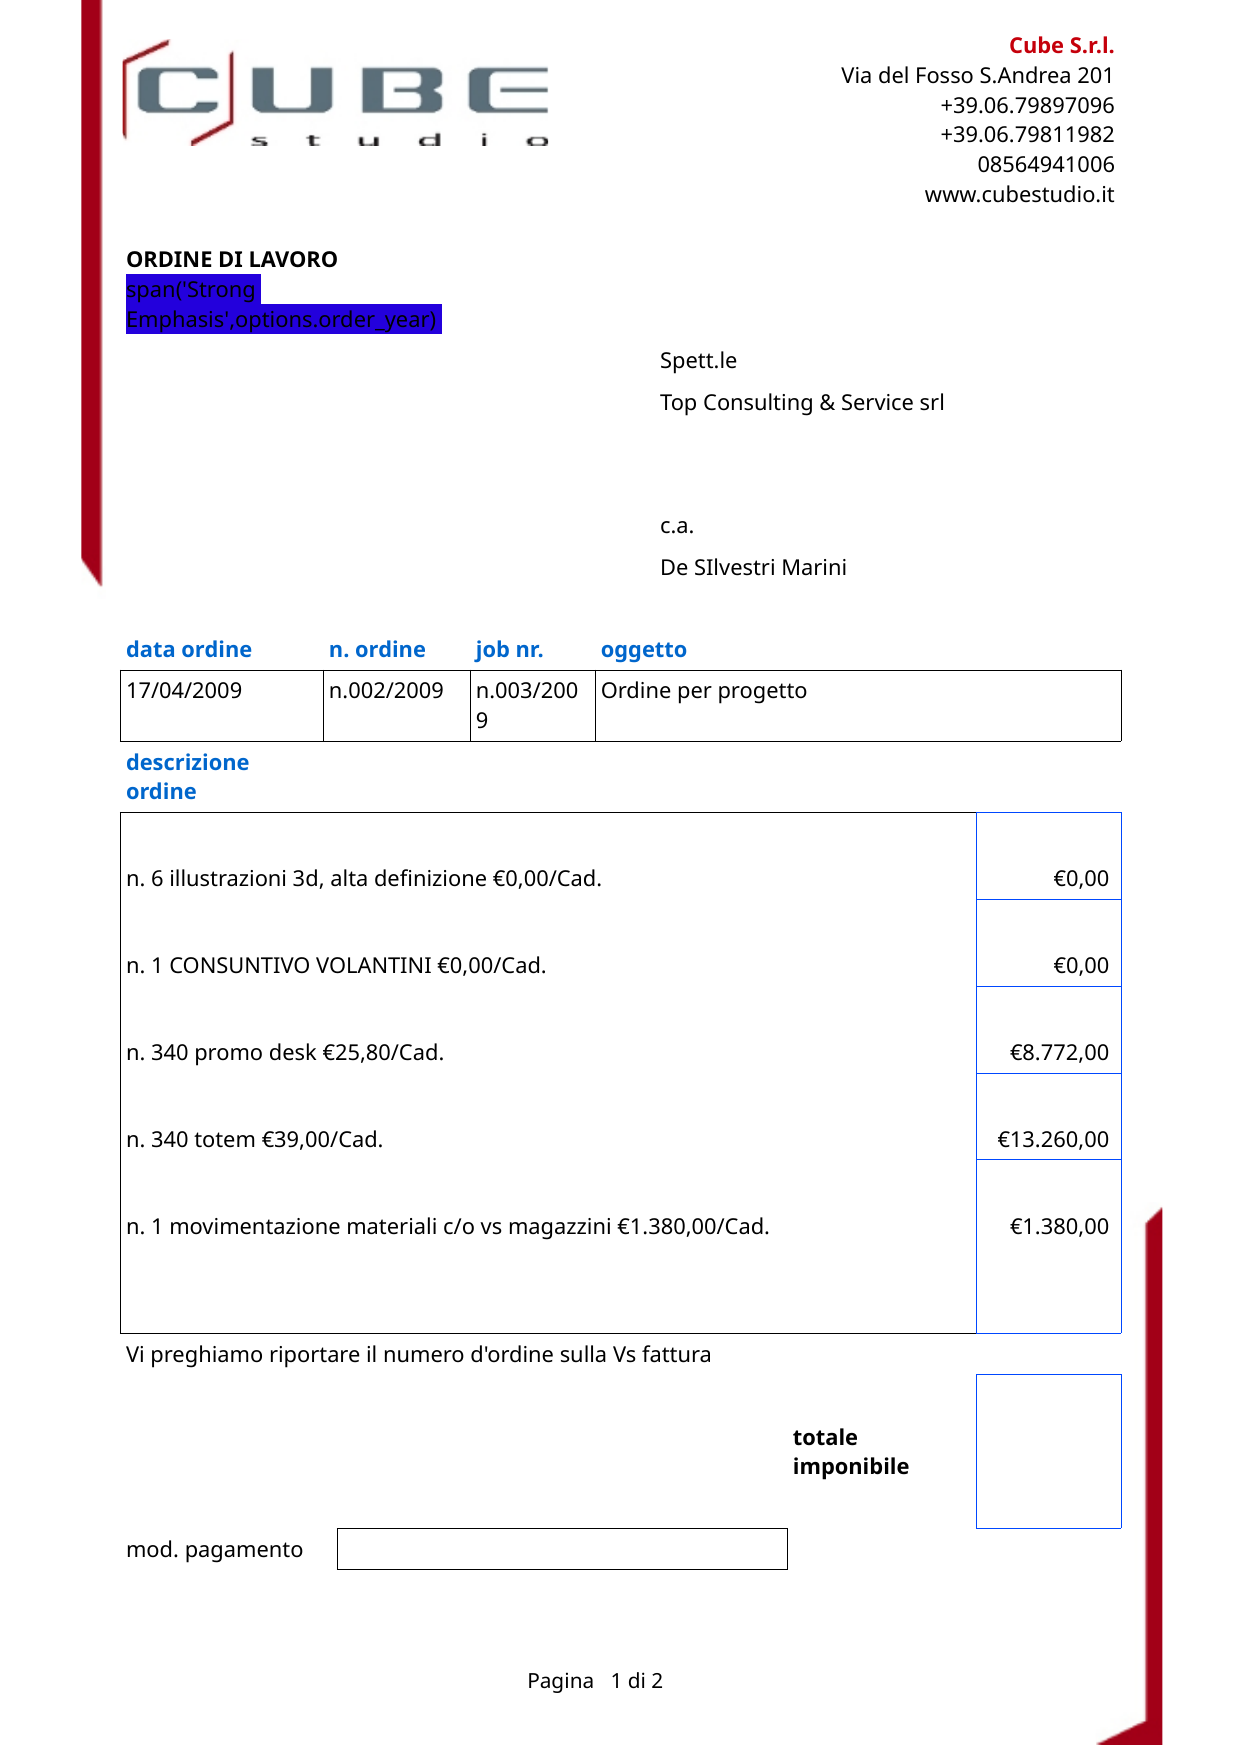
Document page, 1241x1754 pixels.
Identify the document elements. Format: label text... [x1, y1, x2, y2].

table_cell n. 340 promo desk €25,80/Cad. [121, 1031, 976, 1072]
table_cell [595, 463, 637, 504]
table_cell [453, 1487, 620, 1528]
table_cell [470, 546, 595, 587]
table_cell €8.772,00 [977, 1031, 1121, 1072]
table_cell [470, 422, 595, 463]
table_cell [470, 742, 595, 812]
table_cell [323, 546, 470, 587]
table_cell totale imponibile [787, 1416, 976, 1487]
table_cell [120, 422, 323, 463]
table_header [977, 1375, 1095, 1416]
table_cell [323, 742, 470, 812]
table_cell [977, 587, 1121, 628]
table_cell oggetto [595, 628, 1121, 669]
table_cell [121, 1073, 976, 1118]
table_cell [470, 340, 595, 381]
table_cell [120, 340, 323, 381]
table_cell [654, 742, 977, 812]
table_cell [337, 1487, 453, 1528]
table_cell [977, 742, 1121, 812]
table_cell [977, 505, 1121, 546]
table_cell [654, 463, 1121, 504]
picture [81, 0, 107, 599]
table_cell [595, 422, 637, 463]
table_cell n. ordine [323, 628, 470, 669]
table_cell [595, 505, 637, 546]
table_cell n.002/2009 [324, 671, 470, 741]
table_cell n. 6 illustrazioni 3d, alta definizione €0,00/Cad. [121, 858, 976, 899]
table_cell [977, 1487, 1095, 1528]
table_cell n. 1 movimentazione materiali c/o vs magazzini €1.380,00/Cad. [121, 1205, 976, 1246]
table_cell c.a. [654, 505, 977, 546]
table_cell [337, 1416, 453, 1487]
table_cell [120, 1487, 337, 1528]
table_cell €1.380,00 [977, 1205, 1095, 1246]
table_cell [977, 1292, 1095, 1333]
table_header [453, 1374, 620, 1416]
table_cell [120, 587, 323, 628]
table_header [595, 239, 637, 339]
table_cell [121, 986, 976, 1031]
table_cell [120, 546, 323, 587]
table_cell [637, 340, 654, 381]
table_header [977, 239, 1121, 339]
table_cell [453, 1416, 620, 1487]
table_cell [620, 1487, 787, 1528]
table_cell [121, 899, 976, 944]
table_cell [323, 381, 470, 422]
table_header [787, 1374, 976, 1416]
table_cell [637, 422, 654, 463]
table_cell Ordine per progetto [596, 671, 1121, 741]
table_cell [976, 1334, 1095, 1374]
table_cell [470, 463, 595, 504]
table_cell [637, 463, 654, 504]
table_cell [121, 1246, 976, 1292]
table_cell n.003/2009 [471, 671, 595, 741]
table_cell [787, 1487, 976, 1528]
table_cell [120, 1416, 337, 1487]
table_cell data ordine [120, 628, 323, 669]
table_cell [323, 463, 470, 504]
table_cell Vi preghiamo riportare il numero d'ordine sulla Vs fattura [120, 1334, 976, 1374]
table_cell [595, 587, 637, 628]
table_cell [654, 587, 977, 628]
table_header [977, 813, 1121, 857]
table_cell [120, 505, 323, 546]
table_cell [338, 1529, 787, 1569]
picture [1095, 1202, 1163, 1745]
table_cell [323, 340, 470, 381]
table_cell [323, 587, 470, 628]
table_header ORDINE DI LAVORO span('Strong Emphasis',options.order_year) [120, 239, 470, 339]
table_cell [595, 340, 637, 381]
table_cell De SIlvestri Marini [654, 546, 1121, 587]
table_cell €13.260,00 [977, 1118, 1121, 1159]
table_cell [620, 1416, 787, 1487]
table_cell [654, 422, 1121, 463]
table_cell 17/04/2009 [121, 671, 323, 741]
table_cell n. 1 CONSUNTIVO VOLANTINI €0,00/Cad. [121, 944, 976, 986]
table_cell €0,00 [977, 944, 1121, 986]
table_header [620, 1374, 787, 1416]
table_cell [120, 381, 323, 422]
table_cell [977, 1074, 1121, 1118]
table_cell [637, 381, 654, 422]
picture [122, 39, 549, 146]
table_cell n. 340 totem €39,00/Cad. [121, 1118, 976, 1159]
table_cell [470, 381, 595, 422]
table_cell [977, 340, 1121, 381]
table_cell [977, 900, 1121, 944]
table_header [337, 1374, 453, 1416]
table_cell Top Consulting & Service srl [654, 381, 1121, 422]
table_header [470, 239, 595, 339]
table_cell [976, 1529, 1095, 1569]
table_cell [977, 1246, 1095, 1292]
table_header [120, 1374, 337, 1416]
table_cell [595, 546, 637, 587]
table_cell [323, 422, 470, 463]
table_header [654, 239, 977, 339]
table_cell Spett.le [654, 340, 977, 381]
table_cell [788, 1528, 976, 1569]
table_cell [120, 463, 323, 504]
table_header [121, 813, 976, 857]
table_cell [121, 1292, 976, 1333]
table_cell [470, 587, 595, 628]
table_cell [637, 742, 654, 812]
table_cell [977, 987, 1121, 1031]
table_cell [637, 546, 654, 587]
table_cell [977, 1416, 1095, 1487]
table_header [637, 239, 654, 339]
table_cell descrizione ordine [120, 742, 323, 812]
table_cell [637, 587, 654, 628]
table_cell [595, 381, 637, 422]
table_cell [323, 505, 470, 546]
table_cell [637, 505, 654, 546]
table_cell job nr. [470, 628, 595, 669]
table_cell €0,00 [977, 858, 1121, 899]
table_cell [470, 505, 595, 546]
table_cell [595, 742, 637, 812]
table_cell [977, 1160, 1121, 1205]
table_cell [121, 1159, 976, 1205]
table_cell mod. pagamento [120, 1528, 337, 1569]
